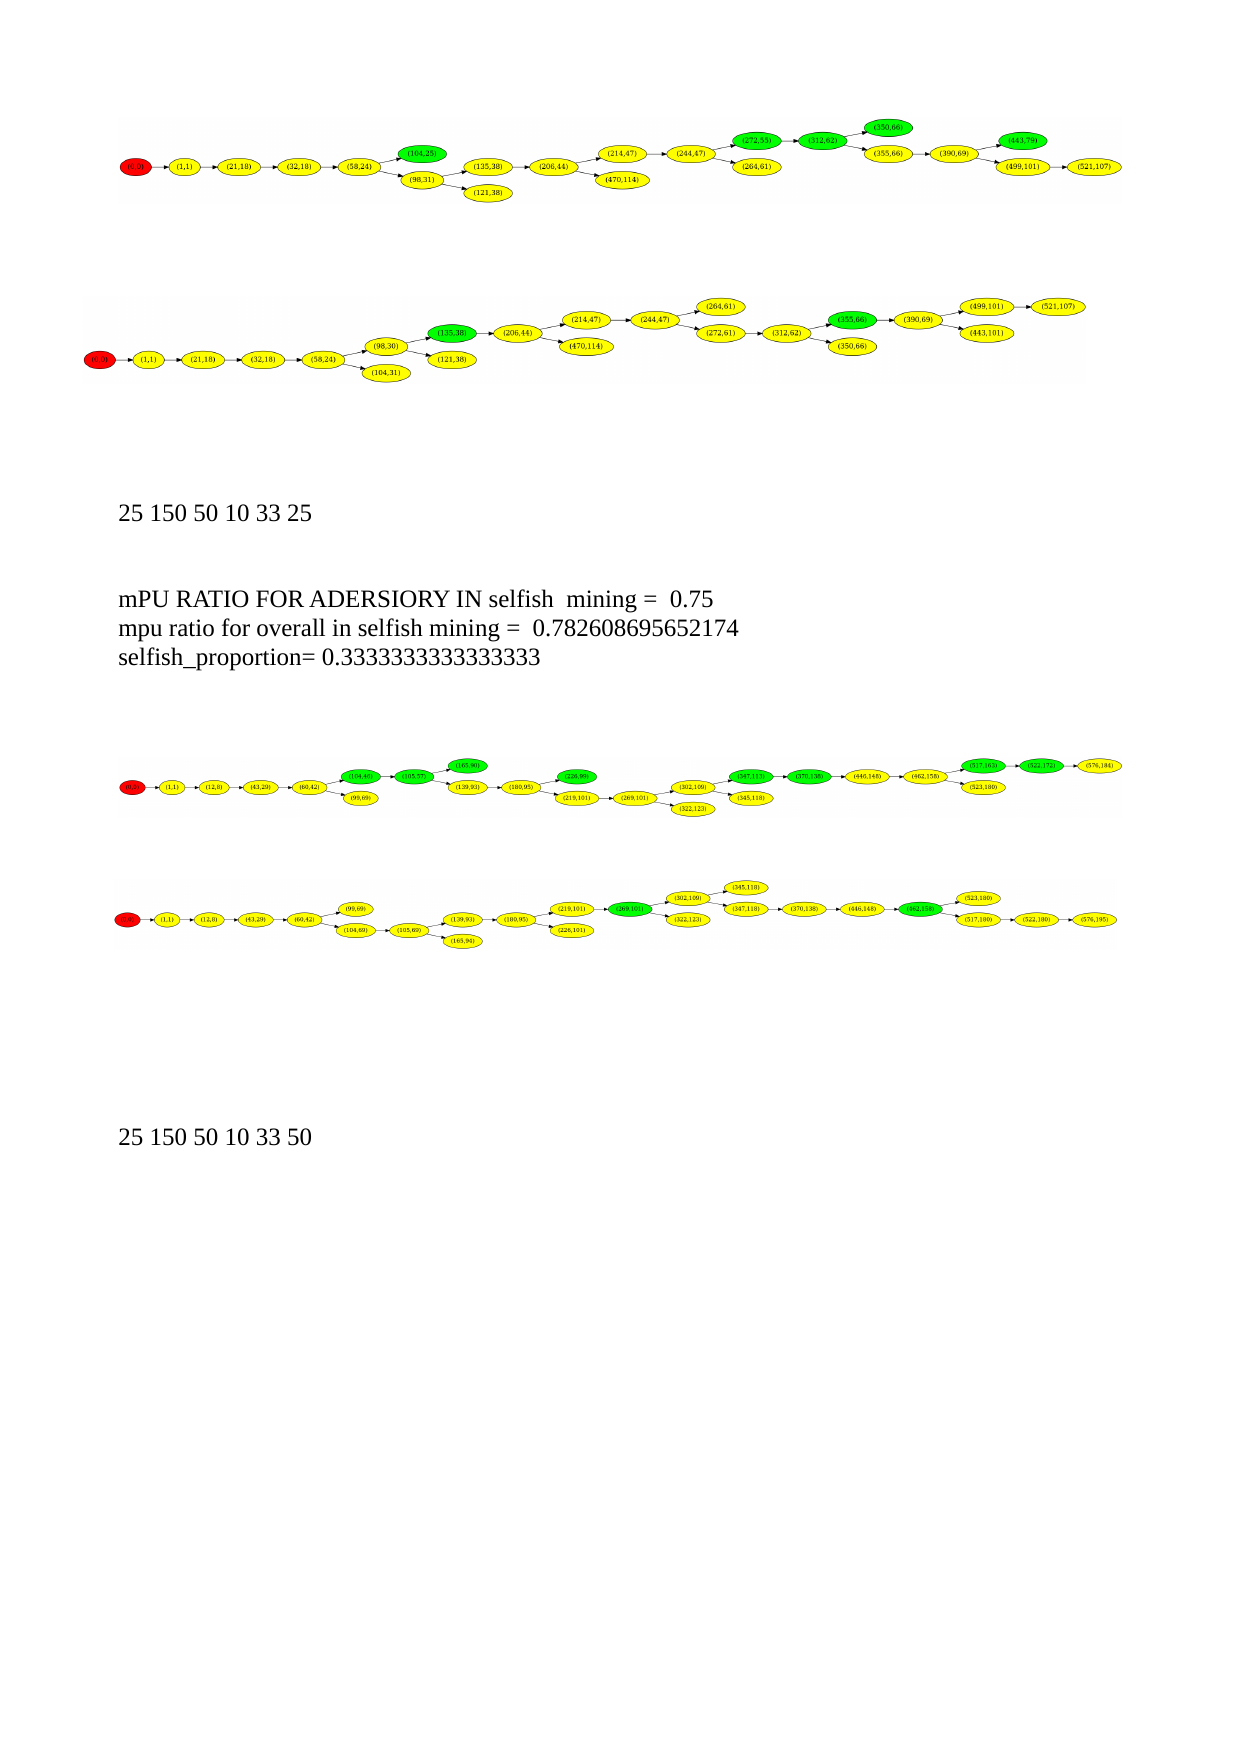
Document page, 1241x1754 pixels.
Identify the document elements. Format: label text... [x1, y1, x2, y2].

text 25 150 50 10 33 50 [118, 1122, 1122, 1151]
text mPU RATIO FOR ADERSIORY IN selfish mining = 0.75 [118, 584, 1122, 613]
text mpu ratio for overall in selfish mining = 0.782608695652174 [118, 613, 1122, 642]
picture [118, 117, 1123, 204]
text 25 150 50 10 33 25 [118, 498, 1122, 527]
text selfish_proportion= 0.3333333333333333 [118, 642, 1122, 671]
picture [82, 296, 1087, 384]
picture [118, 757, 1123, 818]
picture [113, 879, 1118, 950]
